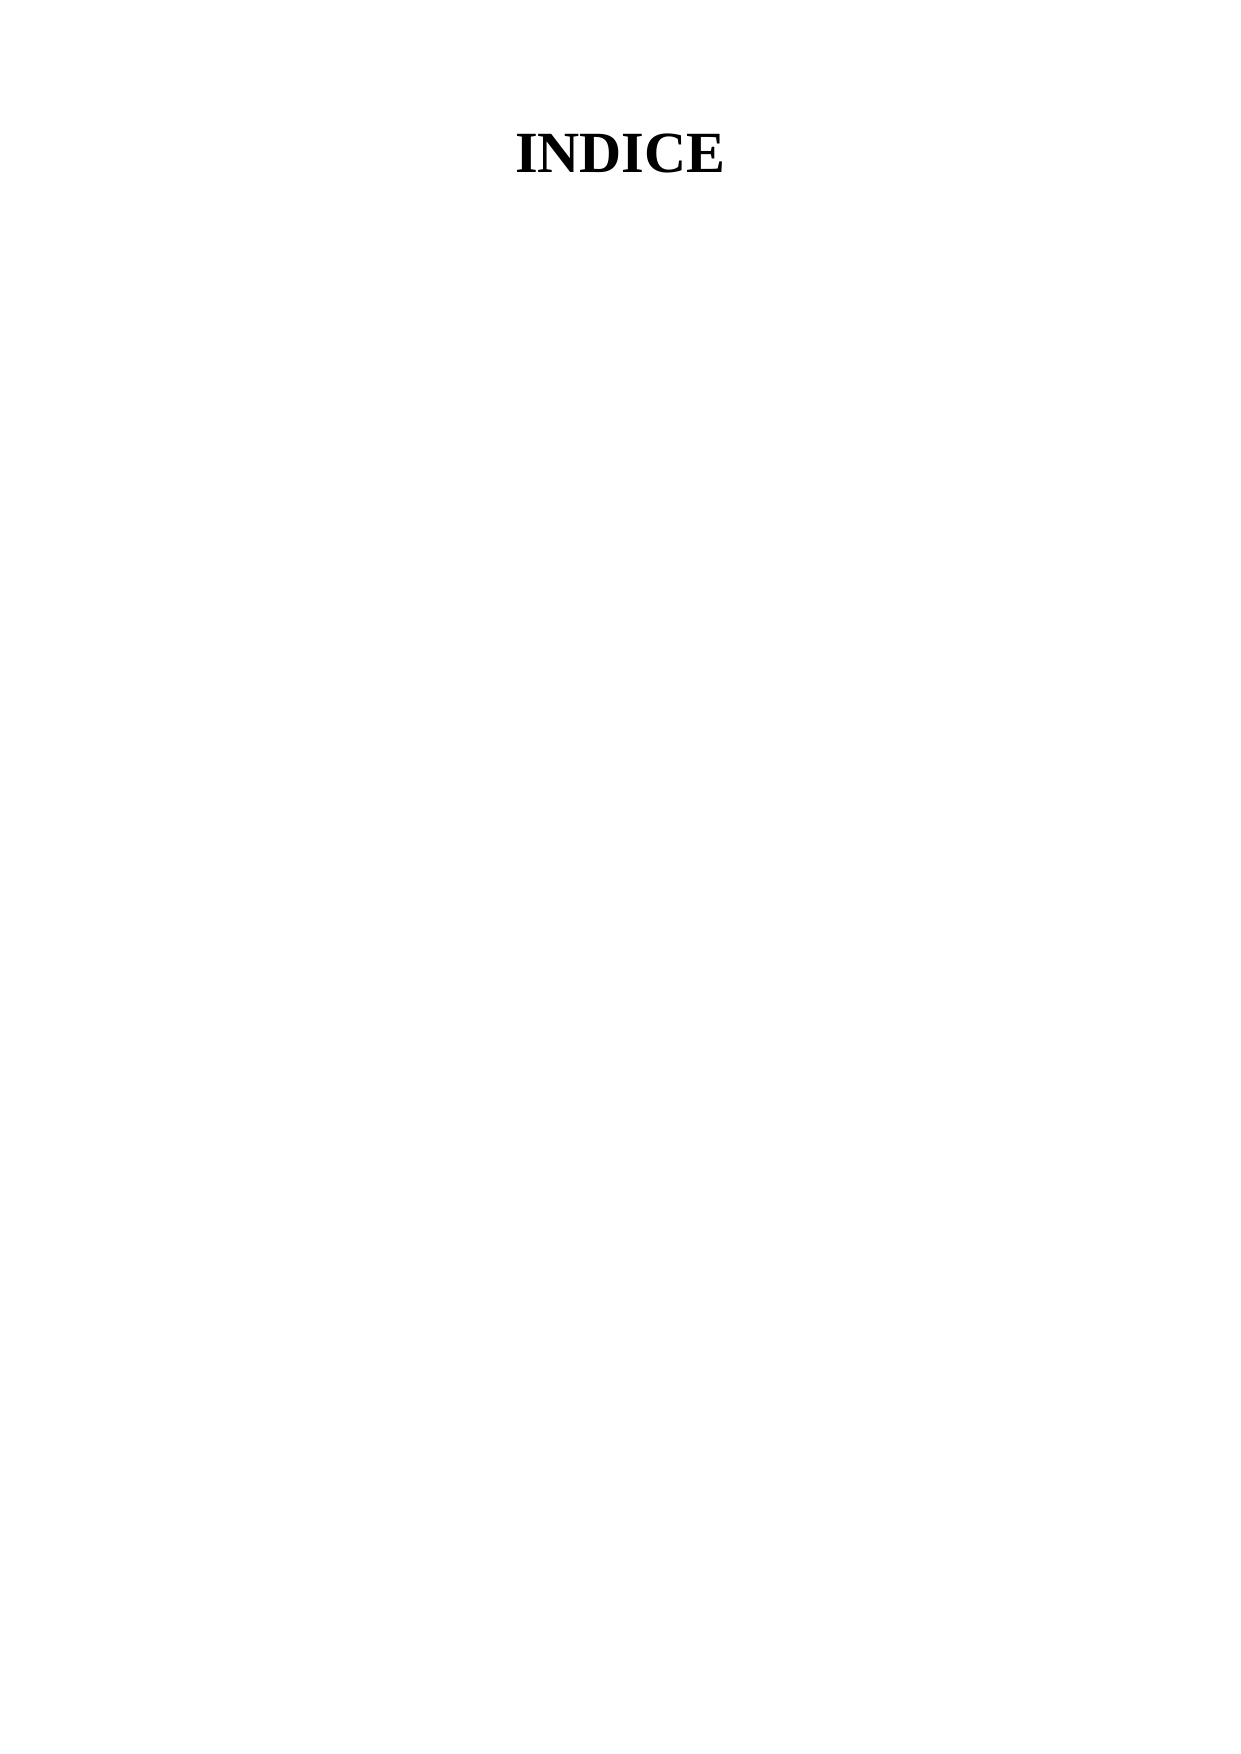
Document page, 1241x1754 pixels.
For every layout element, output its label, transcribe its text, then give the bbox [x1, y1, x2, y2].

text INDICE [118, 118, 1122, 185]
